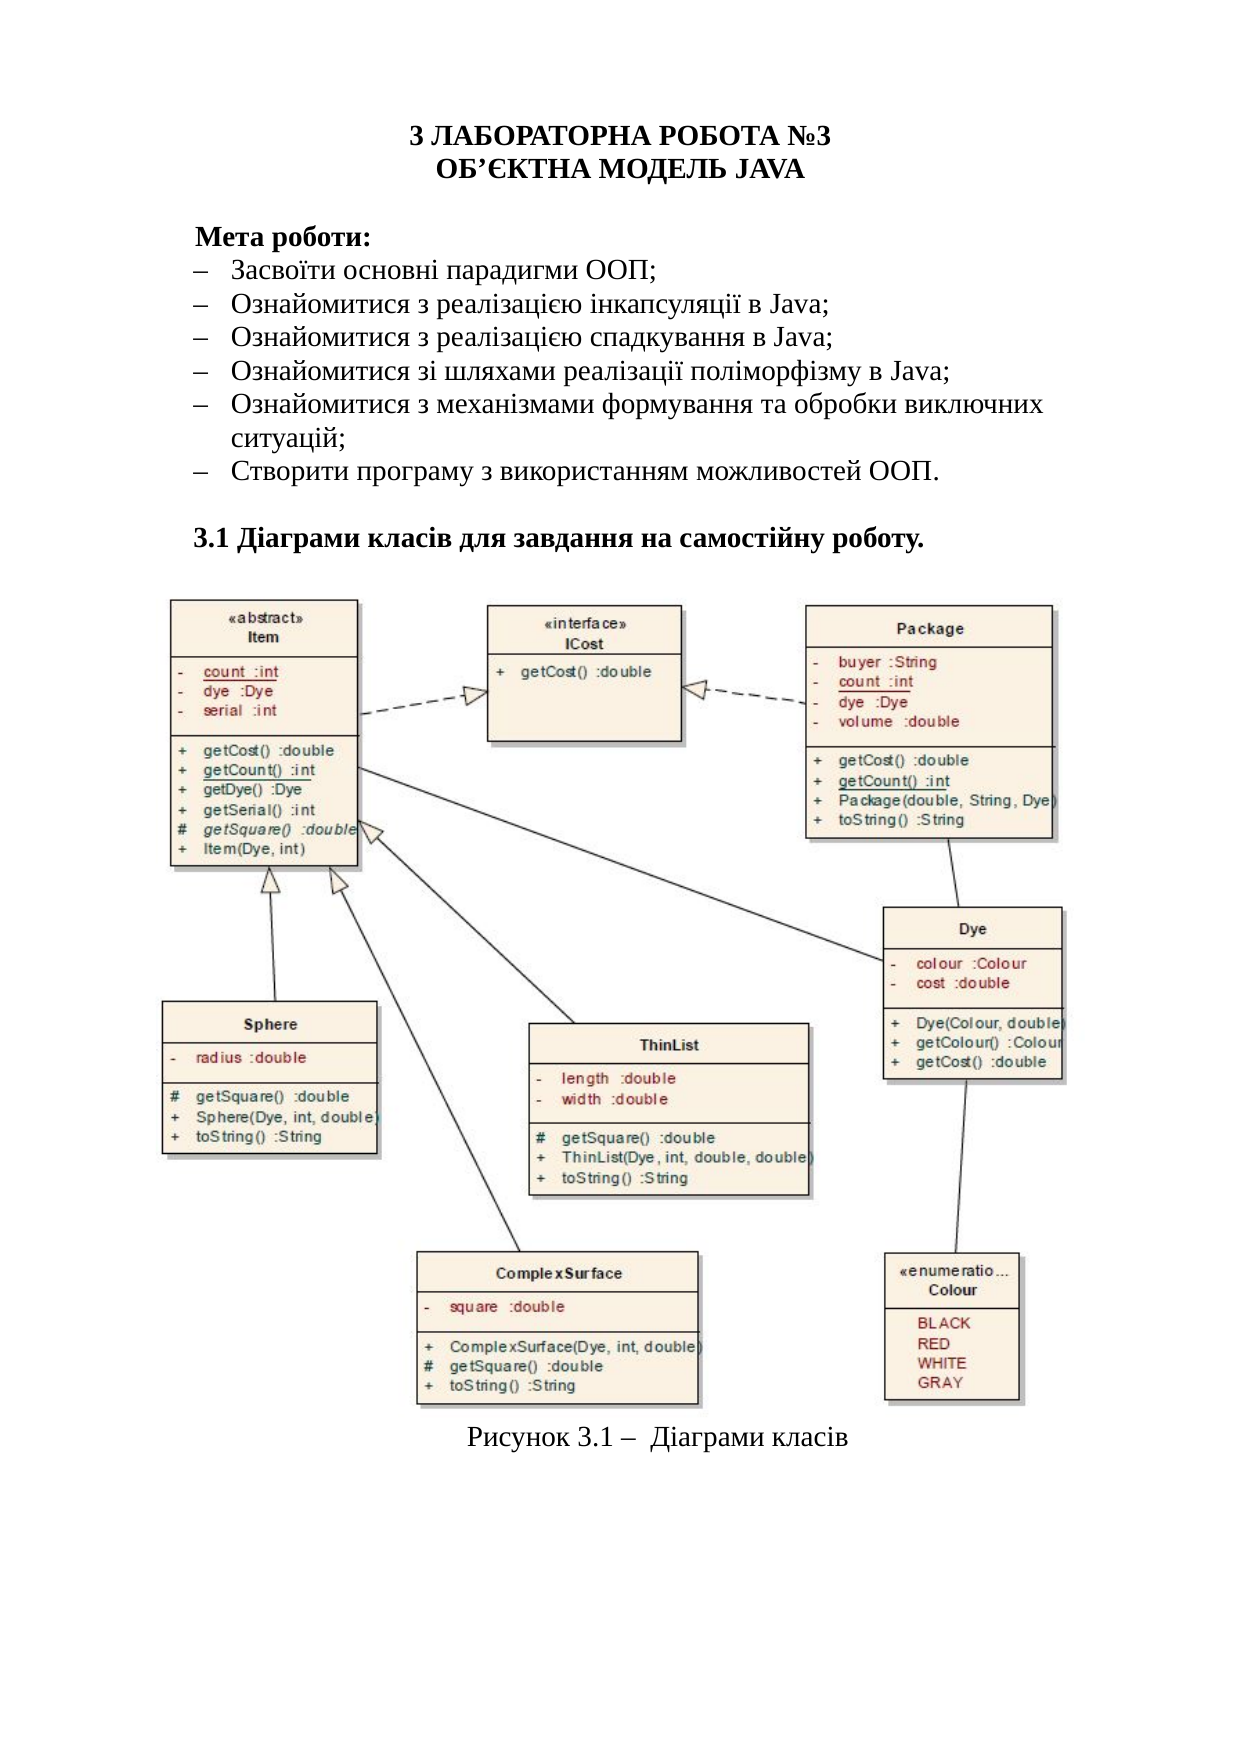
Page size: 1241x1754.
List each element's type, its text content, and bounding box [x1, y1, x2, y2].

picture [155, 554, 1085, 1420]
list Ознайомитися з реалізацією спадкування в Java; [193, 319, 1122, 353]
list Ознайомитися зі шляхами реалізації поліморфізму в Java; [193, 353, 1122, 386]
text ОБ’ЄКТНА МОДЕЛЬ JAVA [118, 152, 1122, 185]
list Ознайомитися з механізмами формування та обробки виключних ситуацій; [193, 386, 1122, 453]
list Засвоїти основні парадигми ООП; [193, 252, 1122, 286]
text 3 ЛАБОРАТОРНА РОБОТА №3 [118, 118, 1122, 152]
list Ознайомитися з реалізацією інкапсуляції в Java; [193, 286, 1122, 319]
text 3.1 Діаграми класів для завдання на самостійну роботу. [193, 521, 1122, 554]
list Створити програму з використанням можливостей ООП. [193, 453, 1122, 487]
text Рисунок 3.1 – Діаграми класів [193, 554, 1122, 1453]
text Мета роботи: [118, 219, 1122, 252]
